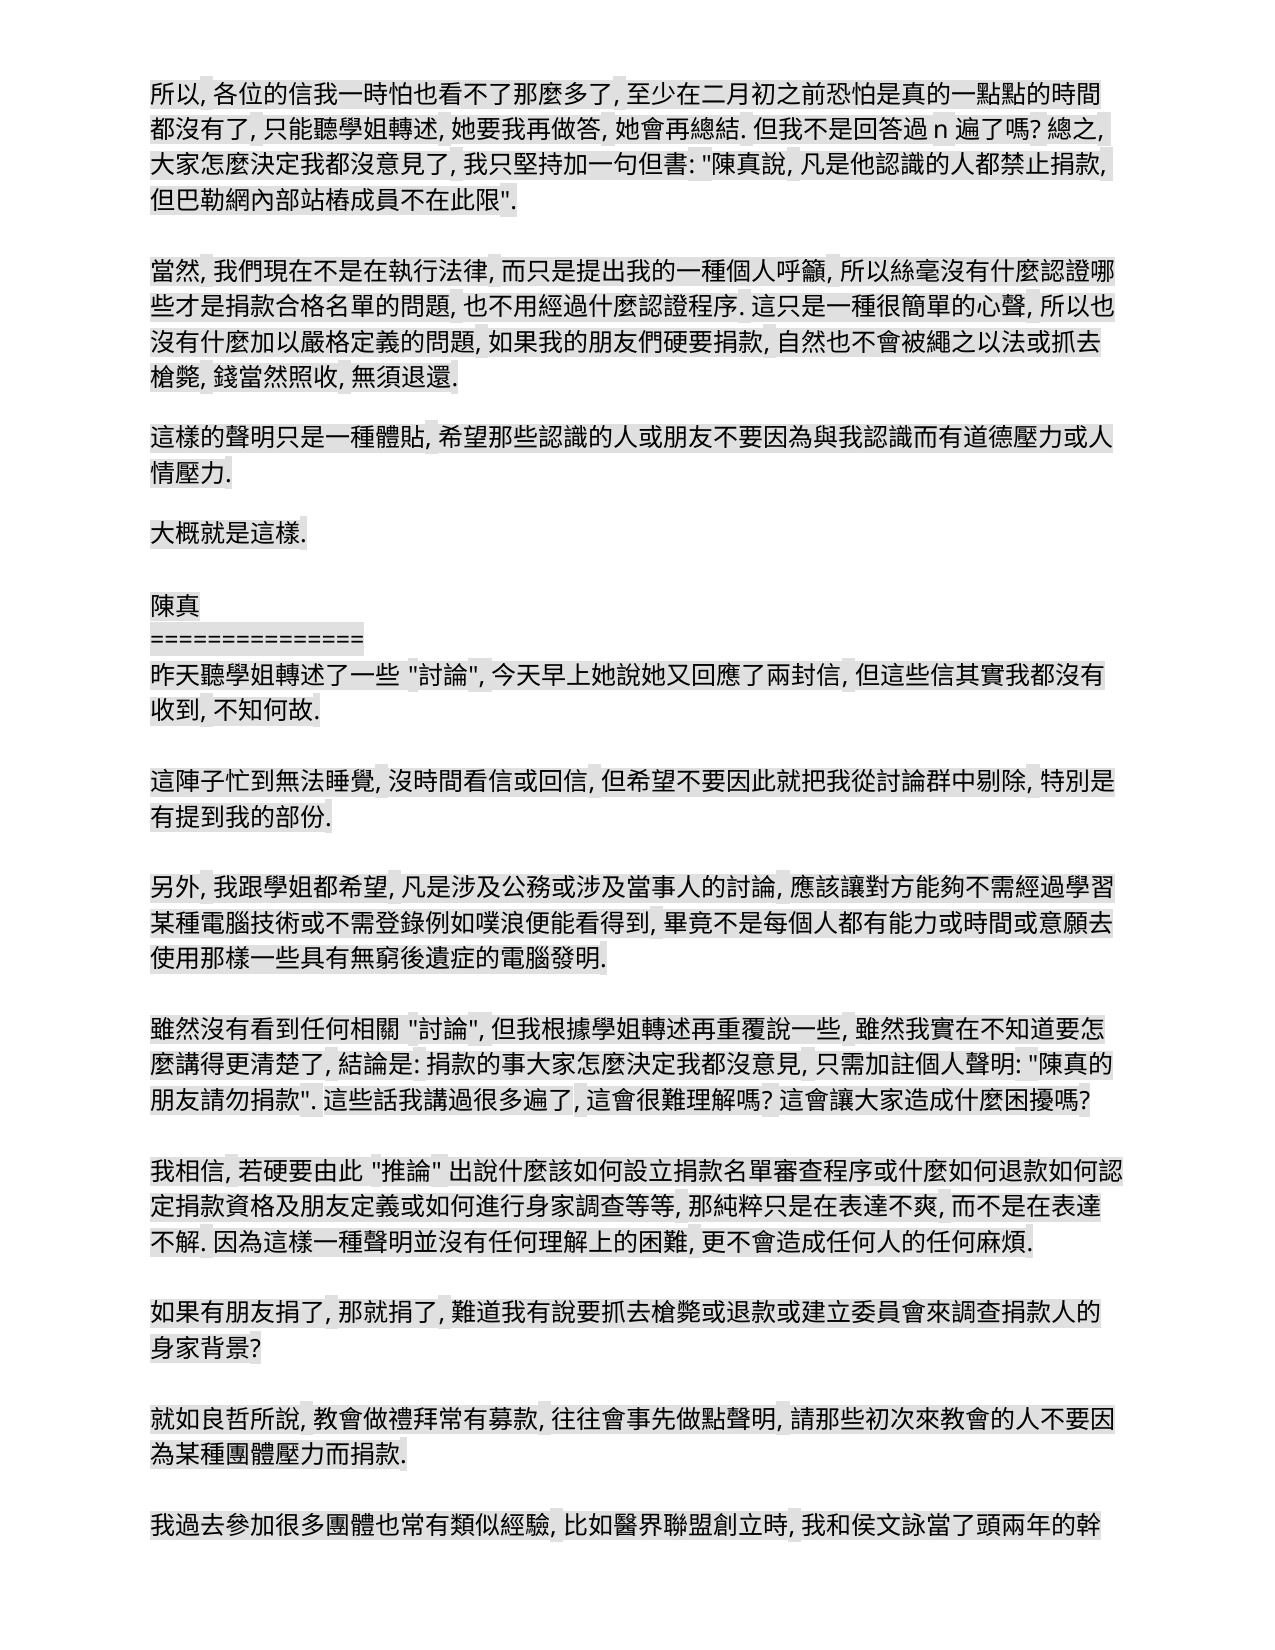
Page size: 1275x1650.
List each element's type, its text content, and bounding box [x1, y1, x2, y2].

text 大概就是這樣. 陳真 =============== 昨天聽學姐轉述了一些 "討論", 今天早上她說她又回應了兩封信, 但這些信其實我都沒有收到, 不知何故. 這陣子忙到無法睡覺, 沒時間看信或回信, 但希望不要因此就把我從討論群中剔除, 特別是有提到我的部份. 另外, 我跟學姐都希望, 凡是涉及公務或涉及當事人的討論, 應該讓對方能夠不需經過學習某種電腦技術或不需登錄例如噗浪便能看得到, 畢竟不是每個人都有能力或時間或意願去使用那樣一些具有無窮後遺症的電腦發明. 雖然沒有看到任何相關 "討論", 但我根據學姐轉述再重覆說一些, 雖然我實在不知道要怎麼講得更清楚了, 結論是: 捐款的事大家怎麼決定我都沒意見, 只需加註個人聲明: "陳真的朋友請勿捐款". 這些話我講過很多遍了, 這會很難理解嗎? 這會讓大家造成什麼困擾嗎? 我相信, 若硬要由此 "推論" 出說什麼該如何設立捐款名單審查程序或什麼如何退款如何認定捐款資格及朋友定義或如何進行身家調查等等, 那純粹只是在表達不爽, 而不是在表達不解. 因為這樣一種聲明並沒有任何理解上的困難, 更不會造成任何人的任何麻煩. 如果有朋友捐了, 那就捐了, 難道我有說要抓去槍斃或退款或建立委員會來調查捐款人的身家背景? 就如良哲所說, 教會做禮拜常有募款, 往往會事先做點聲明, 請那些初次來教會的人不要因為某種團體壓力而捐款. 我過去參加很多團體也常有類似經驗, 比如醫界聯盟創立時, 我和侯文詠當了頭兩年的幹 [150, 514, 1125, 1542]
text 這樣的聲明只是一種體貼, 希望那些認識的人或朋友不要因為與我認識而有道德壓力或人情壓力. [150, 419, 1125, 489]
text 所以, 各位的信我一時怕也看不了那麼多了, 至少在二月初之前恐怕是真的一點點的時間都沒有了, 只能聽學姐轉述, 她要我再做答, 她會再總結. 但我不是回答過n 遍了嗎? 總之, 大家怎麼決定我都沒意見了, 我只堅持加一句但書: "陳真說, 凡是他認識的人都禁止捐款, 但巴勒網內部站樁成員不在此限". 當然, 我們現在不是在執行法律, 而只是提出我的一種個人呼籲, 所以絲毫沒有什麼認證哪些才是捐款合格名單的問題, 也不用經過什麼認證程序. 這只是一種很簡單的心聲, 所以也沒有什麼加以嚴格定義的問題, 如果我的朋友們硬要捐款, 自然也不會被繩之以法或抓去槍斃, 錢當然照收, 無須退還. [150, 75, 1125, 394]
